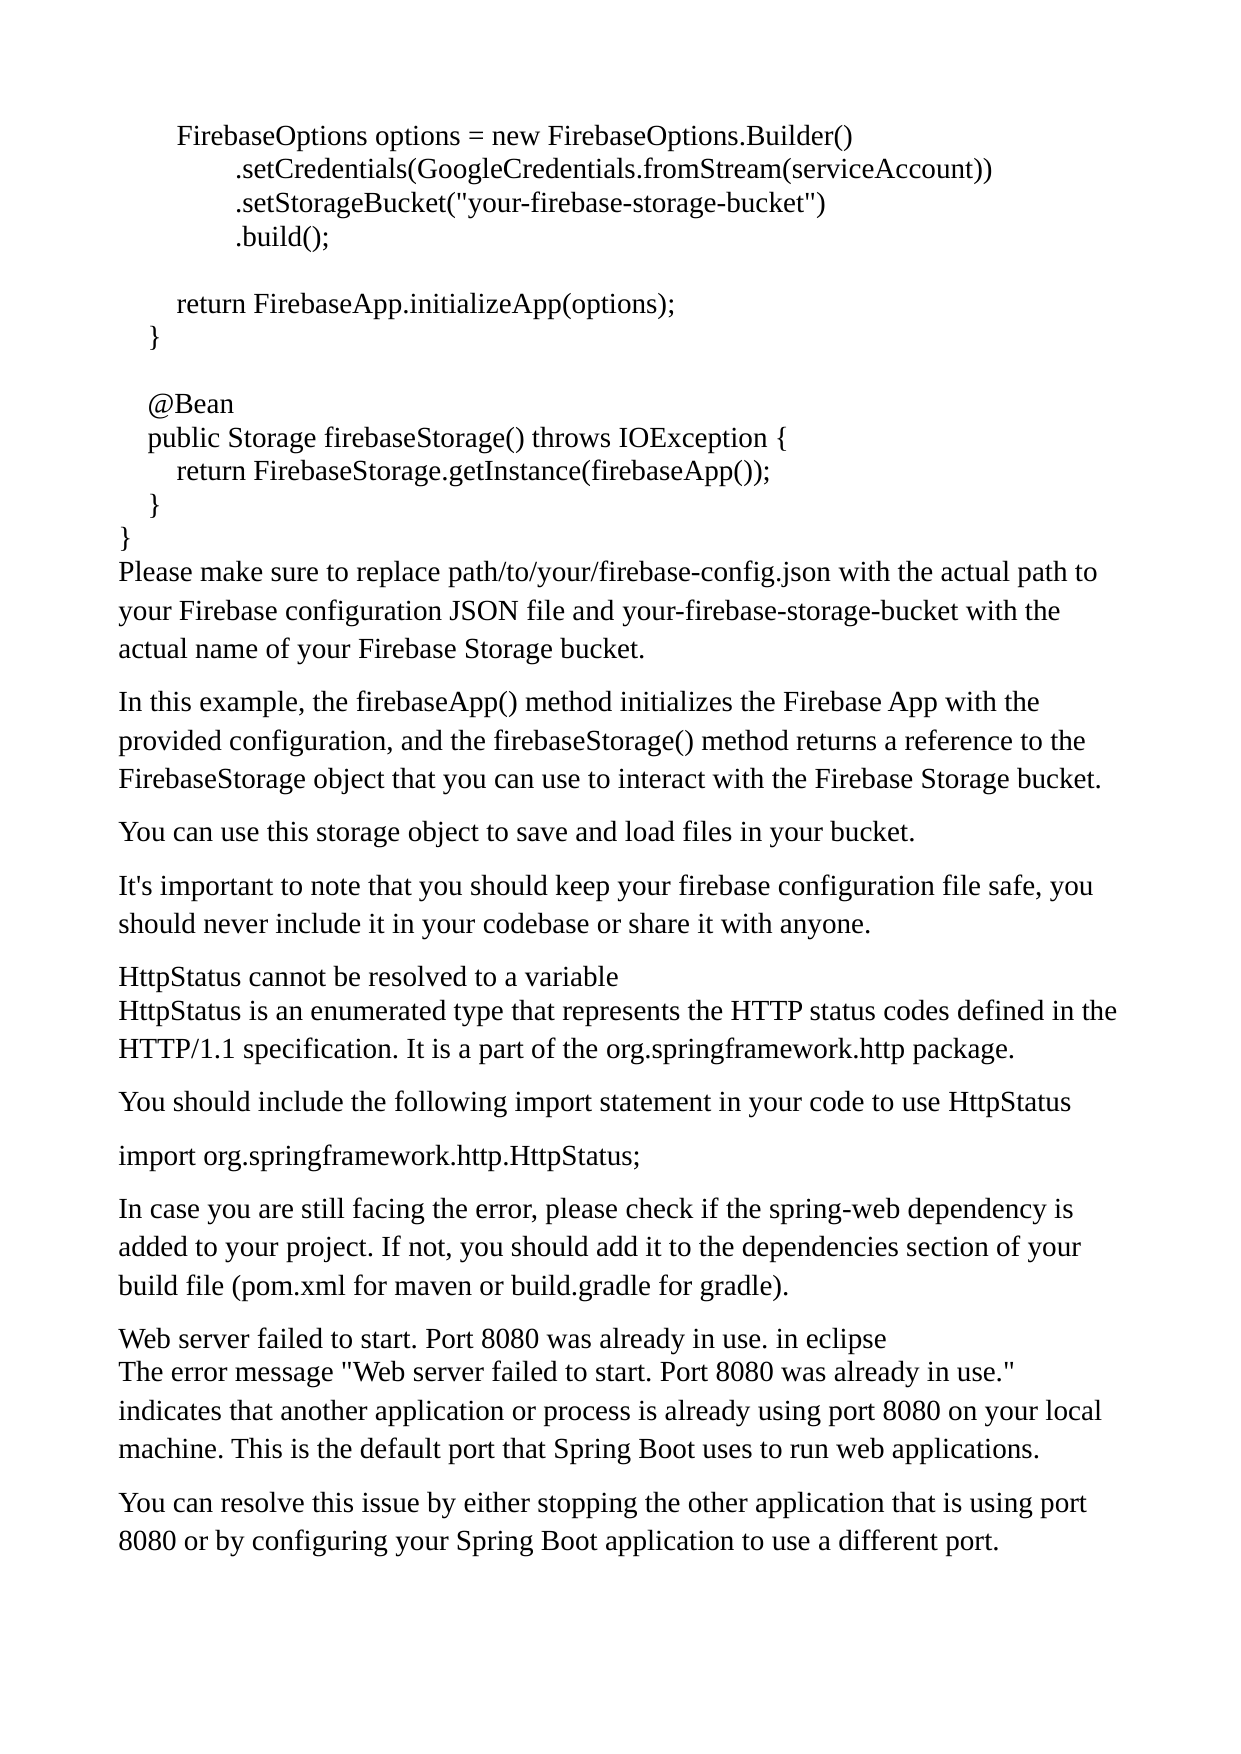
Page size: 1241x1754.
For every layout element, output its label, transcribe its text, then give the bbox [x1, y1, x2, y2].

text .setCredentials(GoogleCredentials.fromStream(serviceAccount)) [118, 152, 1122, 185]
text FirebaseOptions options = new FirebaseOptions.Builder() [118, 118, 1122, 152]
text Please make sure to replace path/to/your/firebase-config.json with the actual path to your Firebase configuration JSON file and your-firebase-storage-bucket with the actual name of your Firebase Storage bucket. [118, 554, 1122, 665]
text .setStorageBucket("your-firebase-storage-bucket") [118, 185, 1122, 219]
text HttpStatus cannot be resolved to a variable [118, 959, 1122, 993]
text The error message "Web server failed to start. Port 8080 was already in use." indicates that another application or process is already using port 8080 on your local machine. This is the default port that Spring Boot uses to run web applications. [118, 1354, 1122, 1465]
text } [118, 521, 1122, 554]
text Web server failed to start. Port 8080 was already in use. in eclipse [118, 1321, 1122, 1354]
text return FirebaseStorage.getInstance(firebaseApp()); [118, 453, 1122, 487]
text } [118, 487, 1122, 521]
text HttpStatus is an enumerated type that represents the HTTP status codes defined in the HTTP/1.1 specification. It is a part of the org.springframework.http package. [118, 993, 1122, 1065]
text In case you are still facing the error, please check if the spring-web dependency is added to your project. If not, you should add it to the dependencies section of your build file (pom.xml for maven or build.gradle for gradle). [118, 1191, 1122, 1301]
text .build(); [118, 219, 1122, 252]
text public Storage firebaseStorage() throws IOException { [118, 420, 1122, 453]
text You can use this storage object to save and load files in your bucket. [118, 814, 1122, 848]
text It's important to note that you should keep your firebase configuration file safe, you should never include it in your codebase or share it with anyone. [118, 868, 1122, 940]
text In this example, the firebaseApp() method initializes the Firebase App with the provided configuration, and the firebaseStorage() method returns a reference to the FirebaseStorage object that you can use to interact with the Firebase Storage bucket. [118, 684, 1122, 795]
text @Bean [118, 386, 1122, 420]
text } [118, 319, 1122, 353]
text import org.springframework.http.HttpStatus; [118, 1138, 1122, 1171]
text You can resolve this issue by either stopping the other application that is using port 8080 or by configuring your Spring Boot application to use a different port. [118, 1485, 1122, 1557]
text You should include the following import statement in your code to use HttpStatus [118, 1084, 1122, 1118]
text return FirebaseApp.initializeApp(options); [118, 286, 1122, 319]
